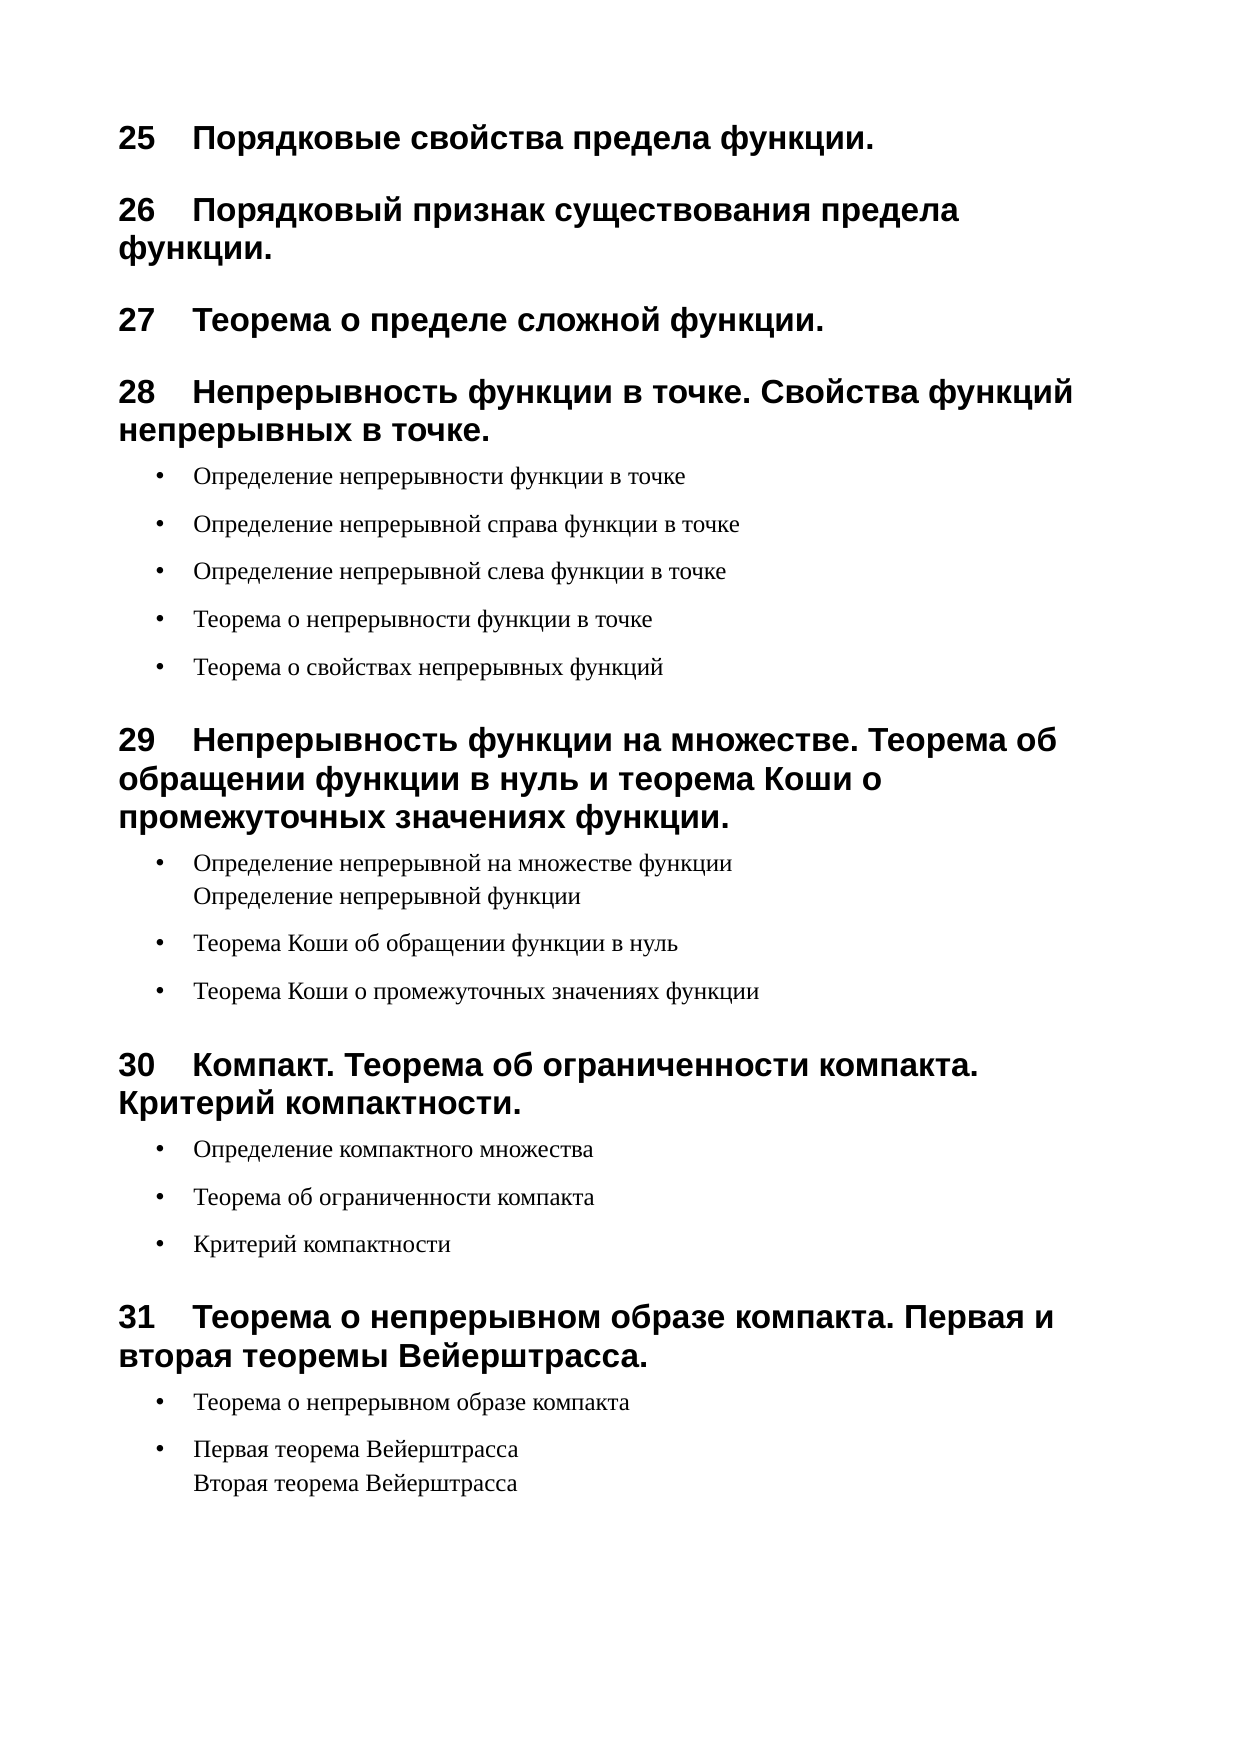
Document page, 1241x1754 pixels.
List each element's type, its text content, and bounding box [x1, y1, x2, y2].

subtitle Непрерывность функции в точке. Свойства функций непрерывных в точке. [118, 372, 1122, 449]
list Теорема о непрерывном образе компакта [156, 1387, 1122, 1416]
list Теорема Коши о промежуточных значениях функции [156, 976, 1122, 1005]
list Теорема Коши об обращении функции в нуль [156, 928, 1122, 957]
subtitle Порядковый признак существования предела функции. [118, 190, 1122, 267]
list Первая теорема Вейерштрасса Вторая теорема Вейерштрасса [156, 1434, 1122, 1496]
list Теорема о свойствах непрерывных функций [156, 652, 1122, 680]
list Определение непрерывной справа функции в точке [156, 509, 1122, 538]
subtitle Порядковые свойства предела функции. [118, 118, 1122, 157]
subtitle Непрерывность функции на множестве. Теорема об обращении функции в нуль и теорема Коши о промежуточных значениях функции. [118, 720, 1122, 835]
subtitle Теорема о пределе сложной функции. [118, 300, 1122, 338]
list Критерий компактности [156, 1229, 1122, 1258]
list Теорема об ограниченности компакта [156, 1182, 1122, 1210]
list Определение компактного множества [156, 1134, 1122, 1163]
subtitle Компакт. Теорема об ограниченности компакта. Критерий компактности. [118, 1044, 1122, 1121]
list Определение непрерывности функции в точке [156, 461, 1122, 490]
list Определение непрерывной на множестве функции Определение непрерывной функции [156, 848, 1122, 910]
list Теорема о непрерывности функции в точке [156, 604, 1122, 633]
subtitle Теорема о непрерывном образе компакта. Первая и вторая теоремы Вейерштрасса. [118, 1298, 1122, 1374]
list Определение непрерывной слева функции в точке [156, 556, 1122, 585]
